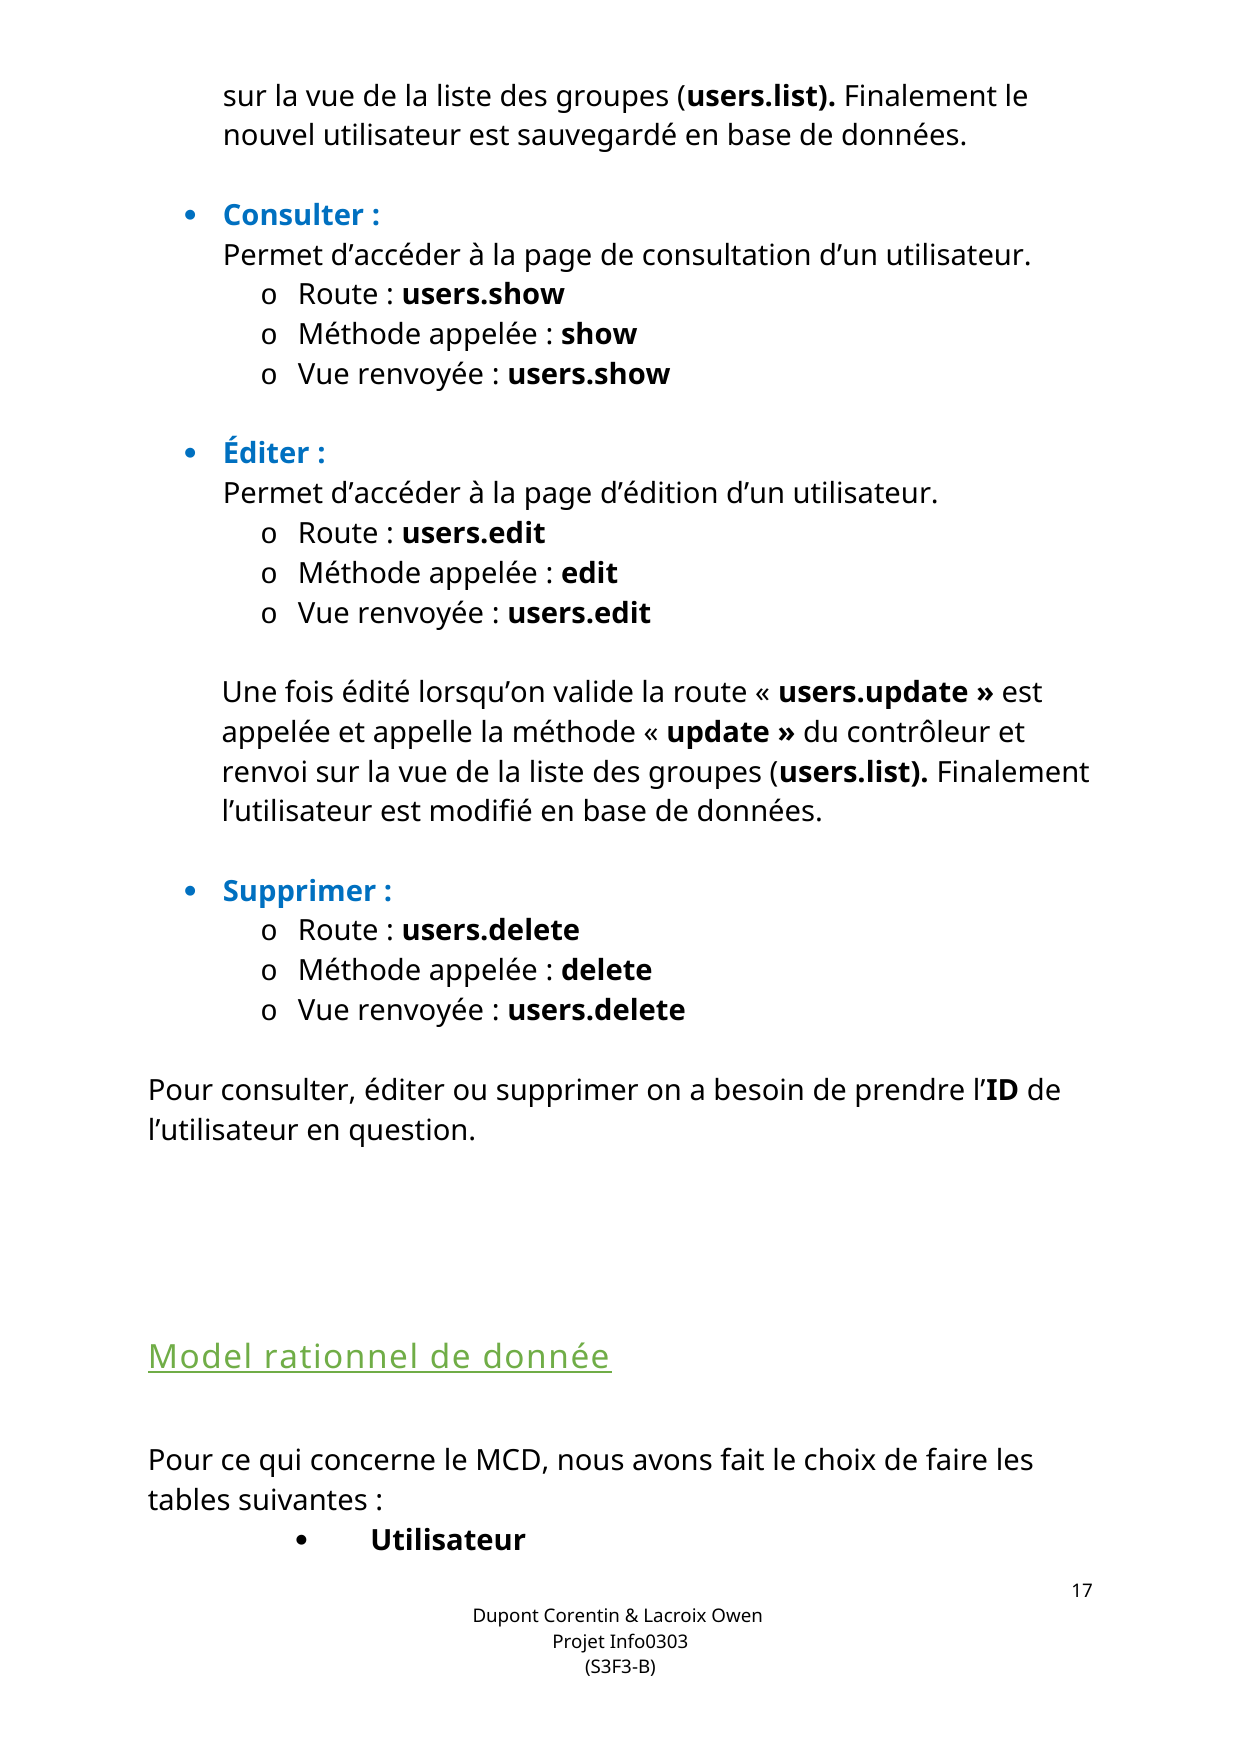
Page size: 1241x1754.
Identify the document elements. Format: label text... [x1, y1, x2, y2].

list Vue renvoyée : users.delete [260, 989, 1093, 1029]
list Éditer : [185, 433, 1093, 472]
list Consulter : [185, 194, 1093, 234]
text Pour consulter, éditer ou supprimer on a besoin de prendre l’ID de l’utilisateur en question. [148, 1069, 1093, 1148]
text Une fois édité lorsqu’on valide la route « users.update » est appelée et appelle la méthode « update » du contrôleur et renvoi sur la vue de la liste des groupes (users.list). Finalement l’utilisateur est modifié en base de données. [221, 672, 1093, 830]
text Pour ce qui concerne le MCD, nous avons fait le choix de faire les tables suivantes : [148, 1439, 1093, 1519]
list Méthode appelée : show [260, 313, 1093, 353]
list Route : users.show [260, 273, 1093, 313]
list Utilisateur [296, 1519, 1093, 1558]
list Route : users.edit [260, 512, 1093, 552]
list Supprimer : [185, 870, 1093, 910]
list Méthode appelée : edit [260, 552, 1093, 592]
list Route : users.delete [260, 910, 1093, 949]
list Permet d’accéder à la page de consultation d’un utilisateur. [223, 234, 1093, 273]
list Permet d’accéder à la page d’édition d’un utilisateur. [223, 472, 1093, 512]
list sur la vue de la liste des groupes (users.list). Finalement le nouvel utilisateur est sauvegardé en base de données. [223, 75, 1093, 154]
list Vue renvoyée : users.show [260, 353, 1093, 393]
list Méthode appelée : delete [260, 949, 1093, 989]
text Model rationnel de donnée [148, 1333, 1093, 1378]
list Vue renvoyée : users.edit [260, 592, 1093, 632]
